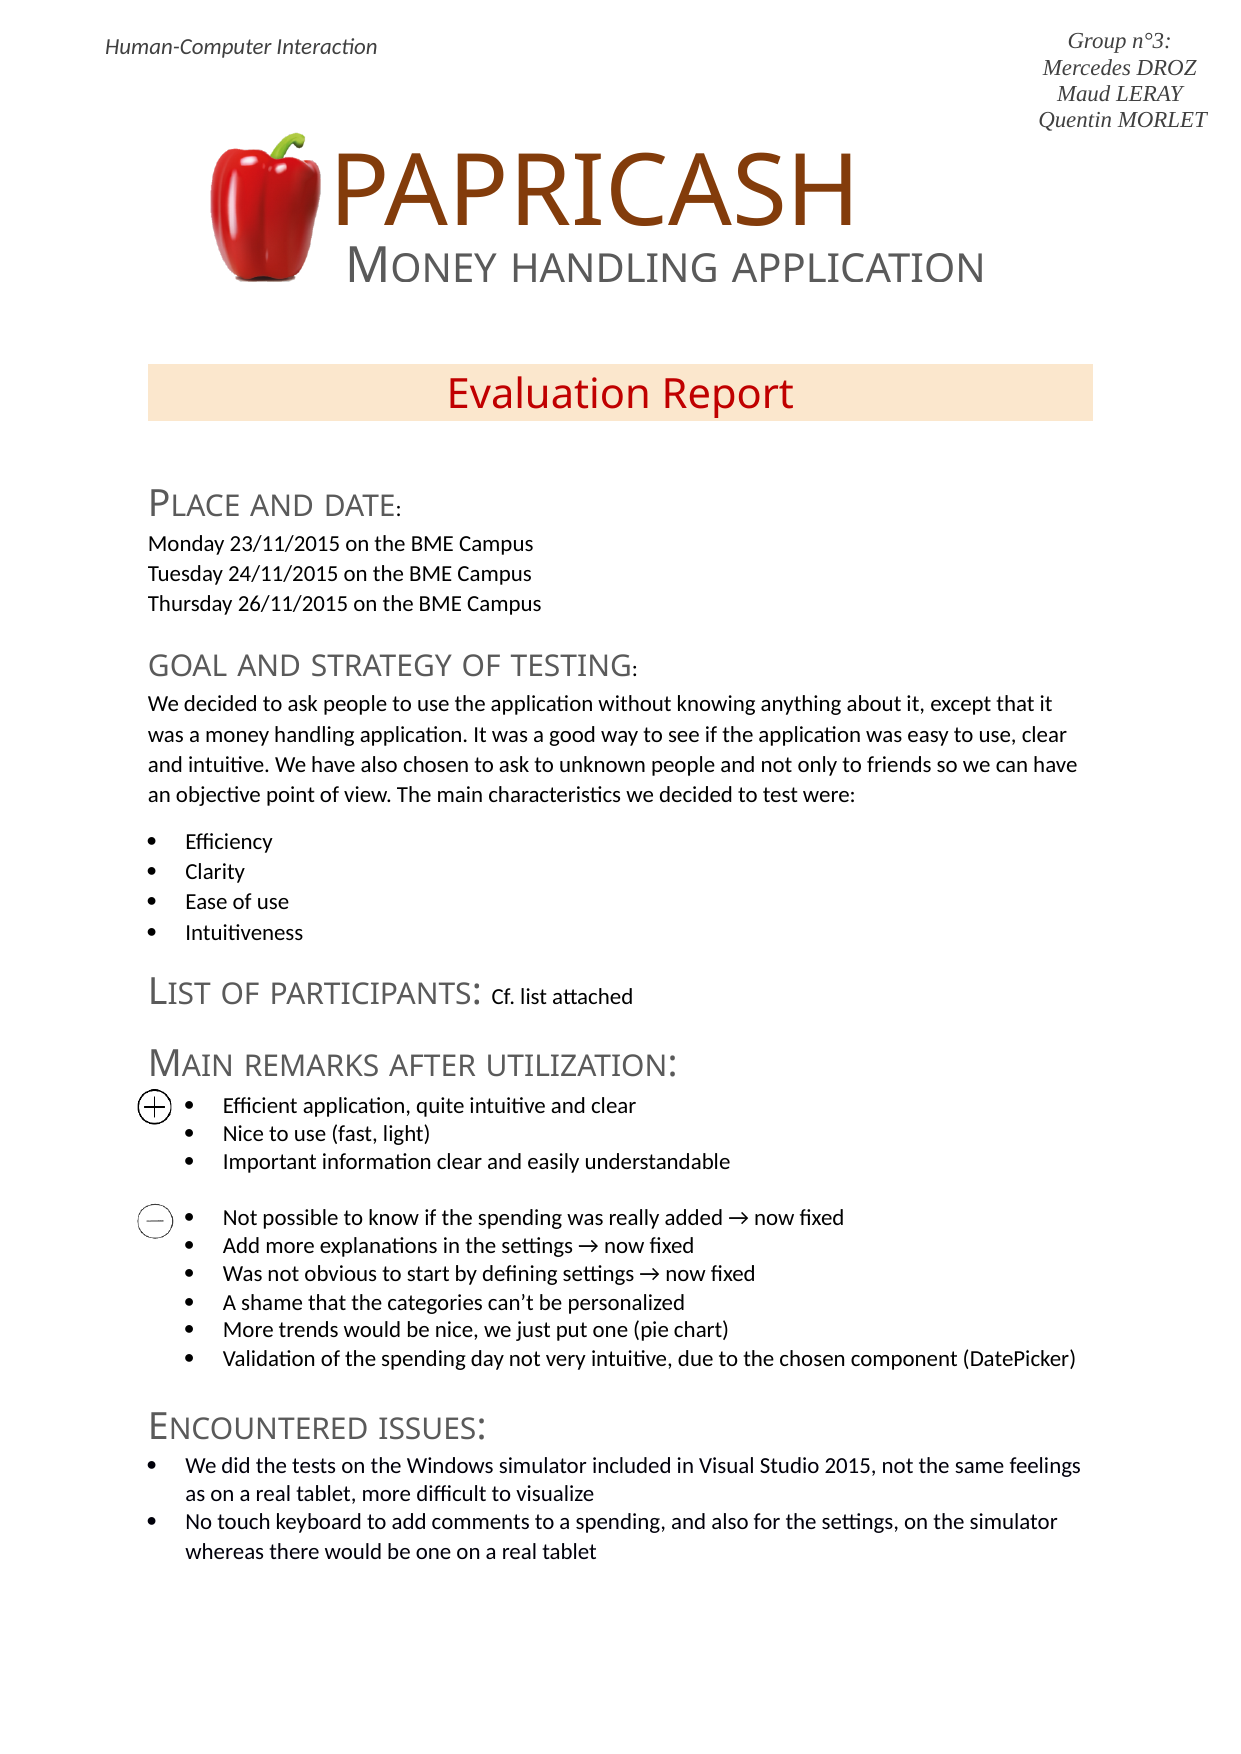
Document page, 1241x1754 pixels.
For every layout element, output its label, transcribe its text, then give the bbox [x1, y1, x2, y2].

list Efficiency [148, 827, 1093, 855]
list Was not obvious to start by defining settings → now fixed [185, 1259, 1093, 1288]
subtitle Money handling application [695, 256, 741, 282]
list Add more explanations in the settings → now fixed [185, 1232, 1093, 1259]
list Ease of use [148, 887, 1093, 916]
text Place and date: Monday 23/11/2015 on the BME Campus Tuesday 24/11/2015 on the BME Campus Thursday 26/11/2015 on the BME Campus [148, 421, 1093, 617]
subtitle Money handling application [764, 256, 785, 282]
picture [162, 106, 371, 290]
subtitle Money handling application [846, 256, 875, 282]
list Not possible to know if the spending was really added → now fixed [185, 1203, 1093, 1232]
text List of participants: Cf. list attached [148, 964, 1093, 1016]
list Validation of the spending day not very intuitive, due to the chosen component (DatePicker) [185, 1344, 1093, 1372]
text goal and strategy of testing: We decided to ask people to use the application without knowing anything about it, except that it was a money handling application. It was a good way to see if the application was easy to use, clear and intuitive. We have also chosen to ask to unknown people and not only to friends so we can have an objective point of view. The main characteristics we decided to test were: [148, 636, 1093, 808]
text Human-Computer Interaction [105, 32, 528, 60]
list A shame that the categories can’t be personalized [185, 1288, 1093, 1316]
list No touch keyboard to add comments to a spending, and also for the settings, on the simulator whereas there would be one on a real tablet [148, 1507, 1093, 1565]
text Encountered issues: [148, 1400, 1093, 1451]
list Intuitiveness [148, 918, 1093, 946]
text PAPRICASH [329, 118, 1174, 256]
text Group n°3: Mercedes DROZ Maud LERAY Quentin MORLET [1008, 27, 1225, 133]
list Important information clear and easily understandable [185, 1147, 1093, 1176]
list We did the tests on the Windows simulator included in Visual Studio 2015, not the same feelings as on a real tablet, more difficult to visualize [148, 1451, 1093, 1507]
text Main remarks after utilization: [148, 1036, 1093, 1087]
picture [136, 1203, 176, 1240]
subtitle Money handling application [459, 256, 484, 282]
picture [137, 1087, 172, 1125]
list Efficient application, quite intuitive and clear [185, 1091, 1093, 1119]
list More trends would be nice, we just put one (pie chart) [185, 1316, 1093, 1344]
list Nice to use (fast, light) [185, 1119, 1093, 1147]
subtitle Money handling application [487, 256, 514, 282]
subtitle Money handling application [982, 256, 1120, 282]
list Clarity [148, 857, 1093, 885]
subtitle Money handling application [788, 256, 809, 282]
subtitle Evaluation Report [148, 364, 1093, 421]
